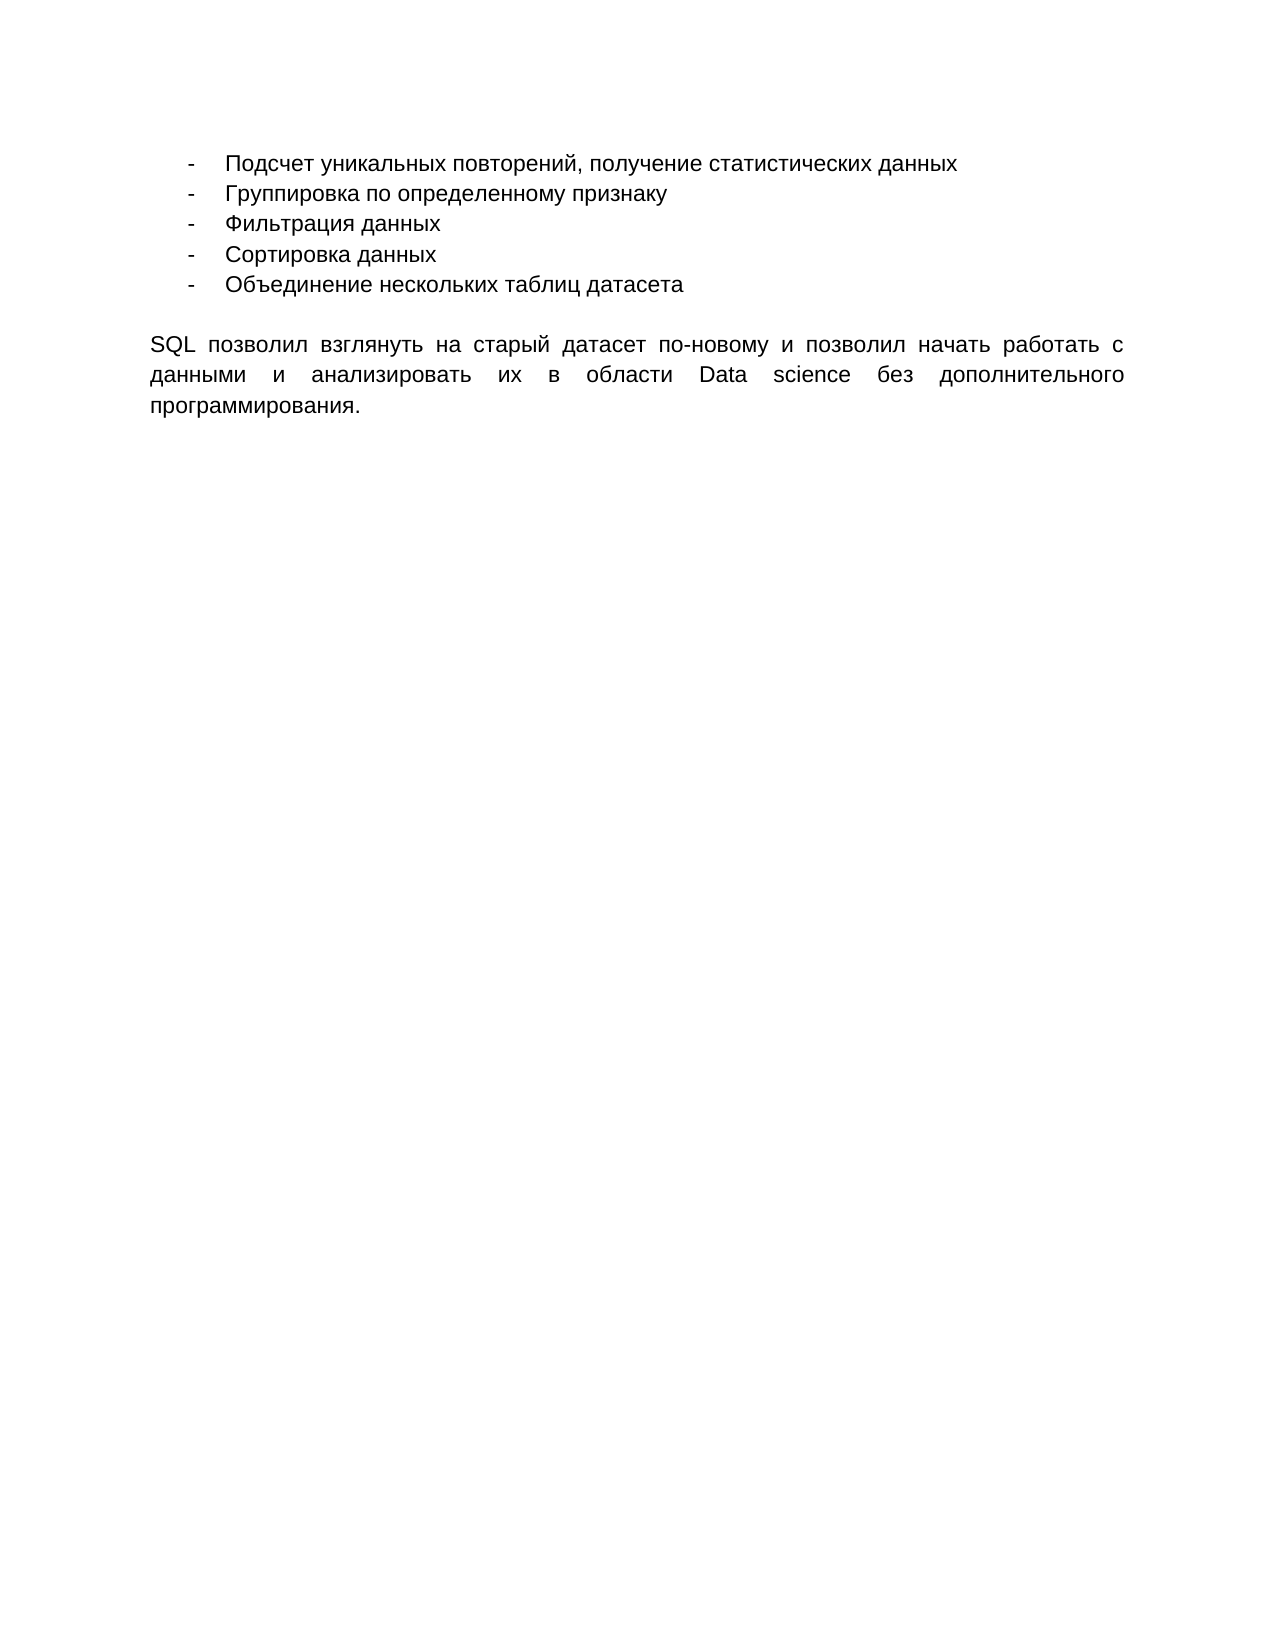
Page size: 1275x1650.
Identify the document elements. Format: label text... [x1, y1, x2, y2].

text SQL позволил взглянуть на старый датасет по-новому и позволил начать работать с данными и анализировать их в области Data science без дополнительного программирования. [150, 331, 1125, 418]
list Группировка по определенному признаку [187, 180, 1125, 207]
list Сортировка данных [187, 241, 1125, 267]
list Объединение нескольких таблиц датасета [187, 271, 1125, 297]
list Подсчет уникальных повторений, получение статистических данных [187, 150, 1125, 176]
list Фильтрация данных [187, 210, 1125, 237]
